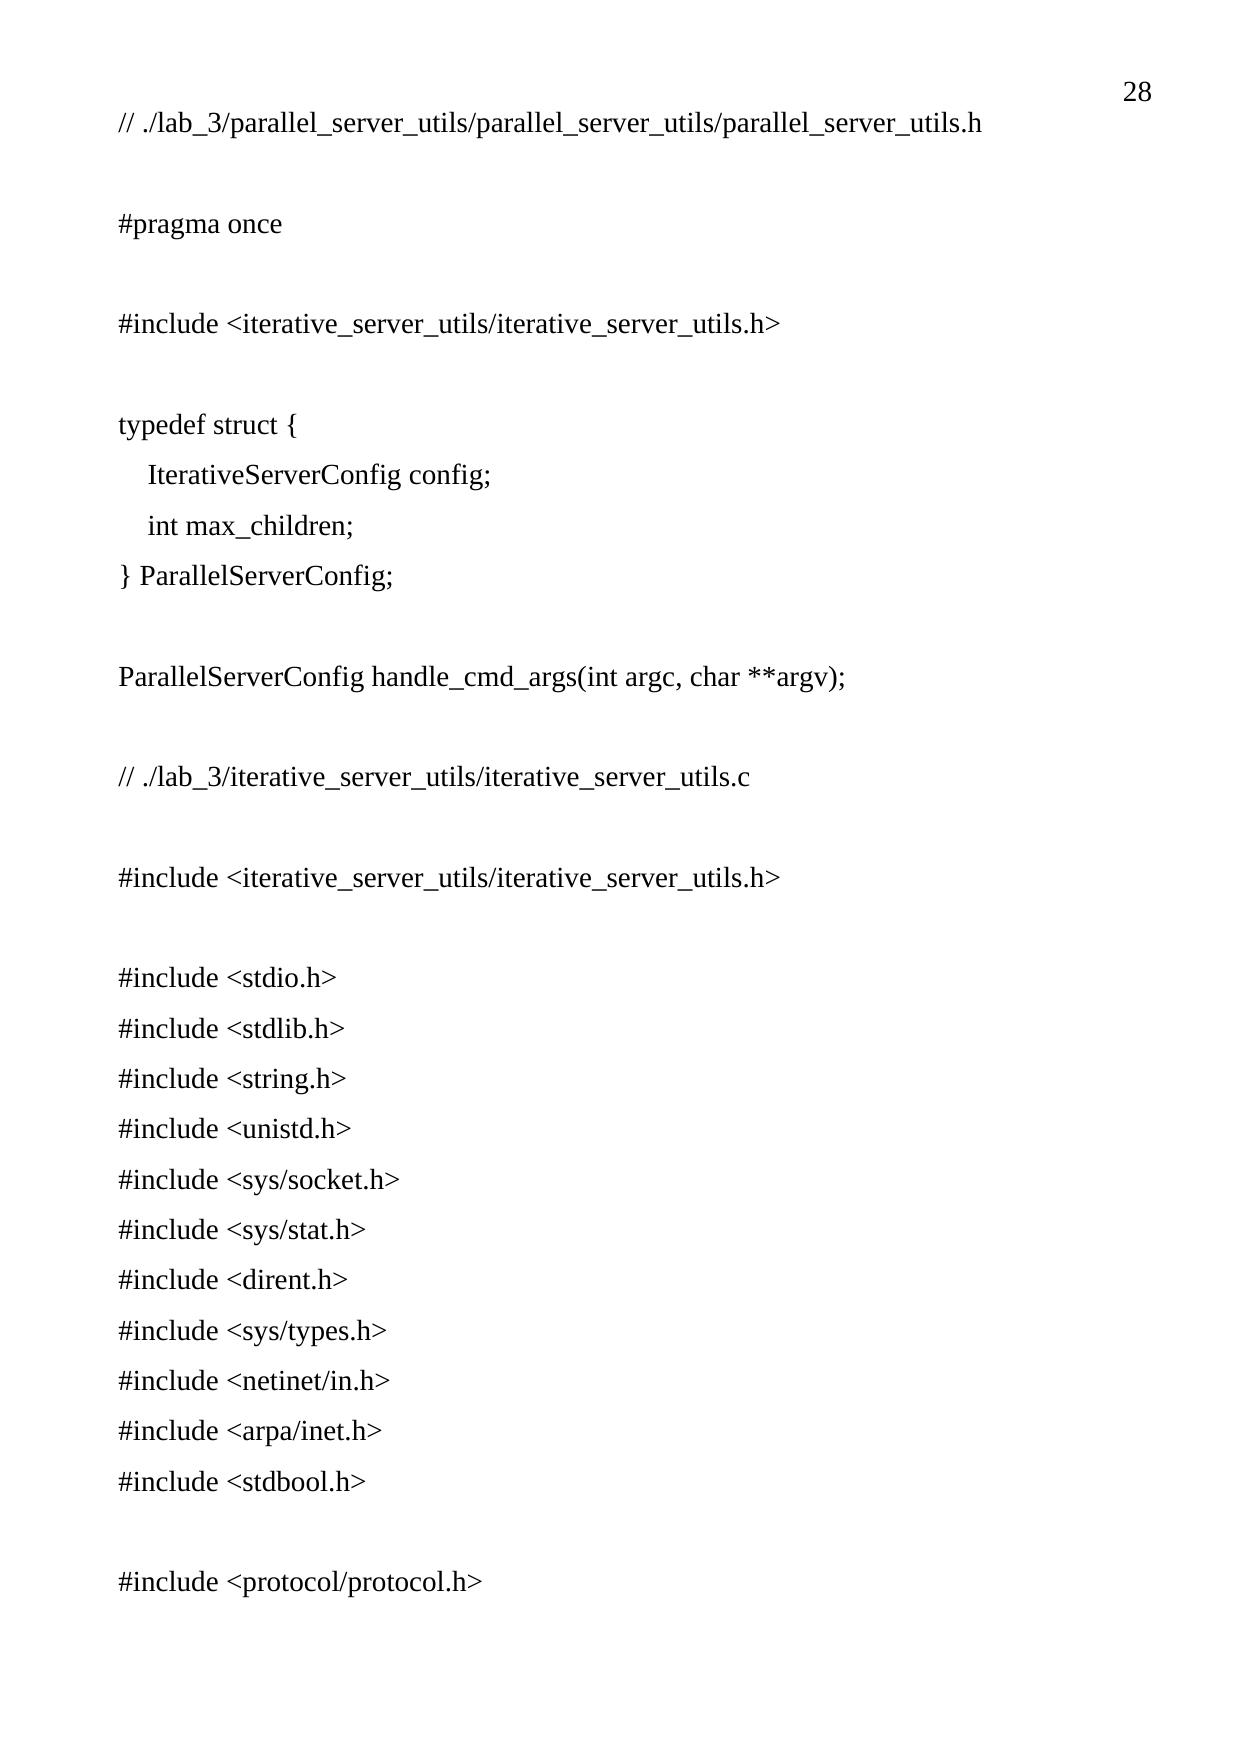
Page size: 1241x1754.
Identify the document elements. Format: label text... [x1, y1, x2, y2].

text #include <unistd.h> [118, 1111, 1122, 1145]
text #include <sys/types.h> [118, 1313, 1122, 1346]
text ParallelServerConfig handle_cmd_args(int argc, char **argv); [118, 659, 1122, 692]
text #include <iterative_server_utils/iterative_server_utils.h> [118, 860, 1122, 893]
text } ParallelServerConfig; [118, 558, 1122, 592]
text #include <netinet/in.h> [118, 1363, 1122, 1397]
text // ./lab_3/iterative_server_utils/iterative_server_utils.c [118, 759, 1122, 793]
text #include <dirent.h> [118, 1262, 1122, 1296]
text int max_children; [118, 508, 1122, 541]
text #pragma once [118, 206, 1122, 239]
text #include <string.h> [118, 1061, 1122, 1095]
text #include <sys/stat.h> [118, 1212, 1122, 1246]
text #include <arpa/inet.h> [118, 1413, 1122, 1447]
text #include <iterative_server_utils/iterative_server_utils.h> [118, 306, 1122, 340]
text #include <stdbool.h> [118, 1464, 1122, 1497]
text #include <sys/socket.h> [118, 1162, 1122, 1195]
text // ./lab_3/parallel_server_utils/parallel_server_utils/parallel_server_utils.h [118, 105, 1122, 139]
text typedef struct { [118, 407, 1122, 441]
text #include <stdio.h> [118, 961, 1122, 994]
text IterativeServerConfig config; [118, 457, 1122, 491]
text #include <stdlib.h> [118, 1011, 1122, 1044]
text #include <protocol/protocol.h> [118, 1564, 1122, 1598]
